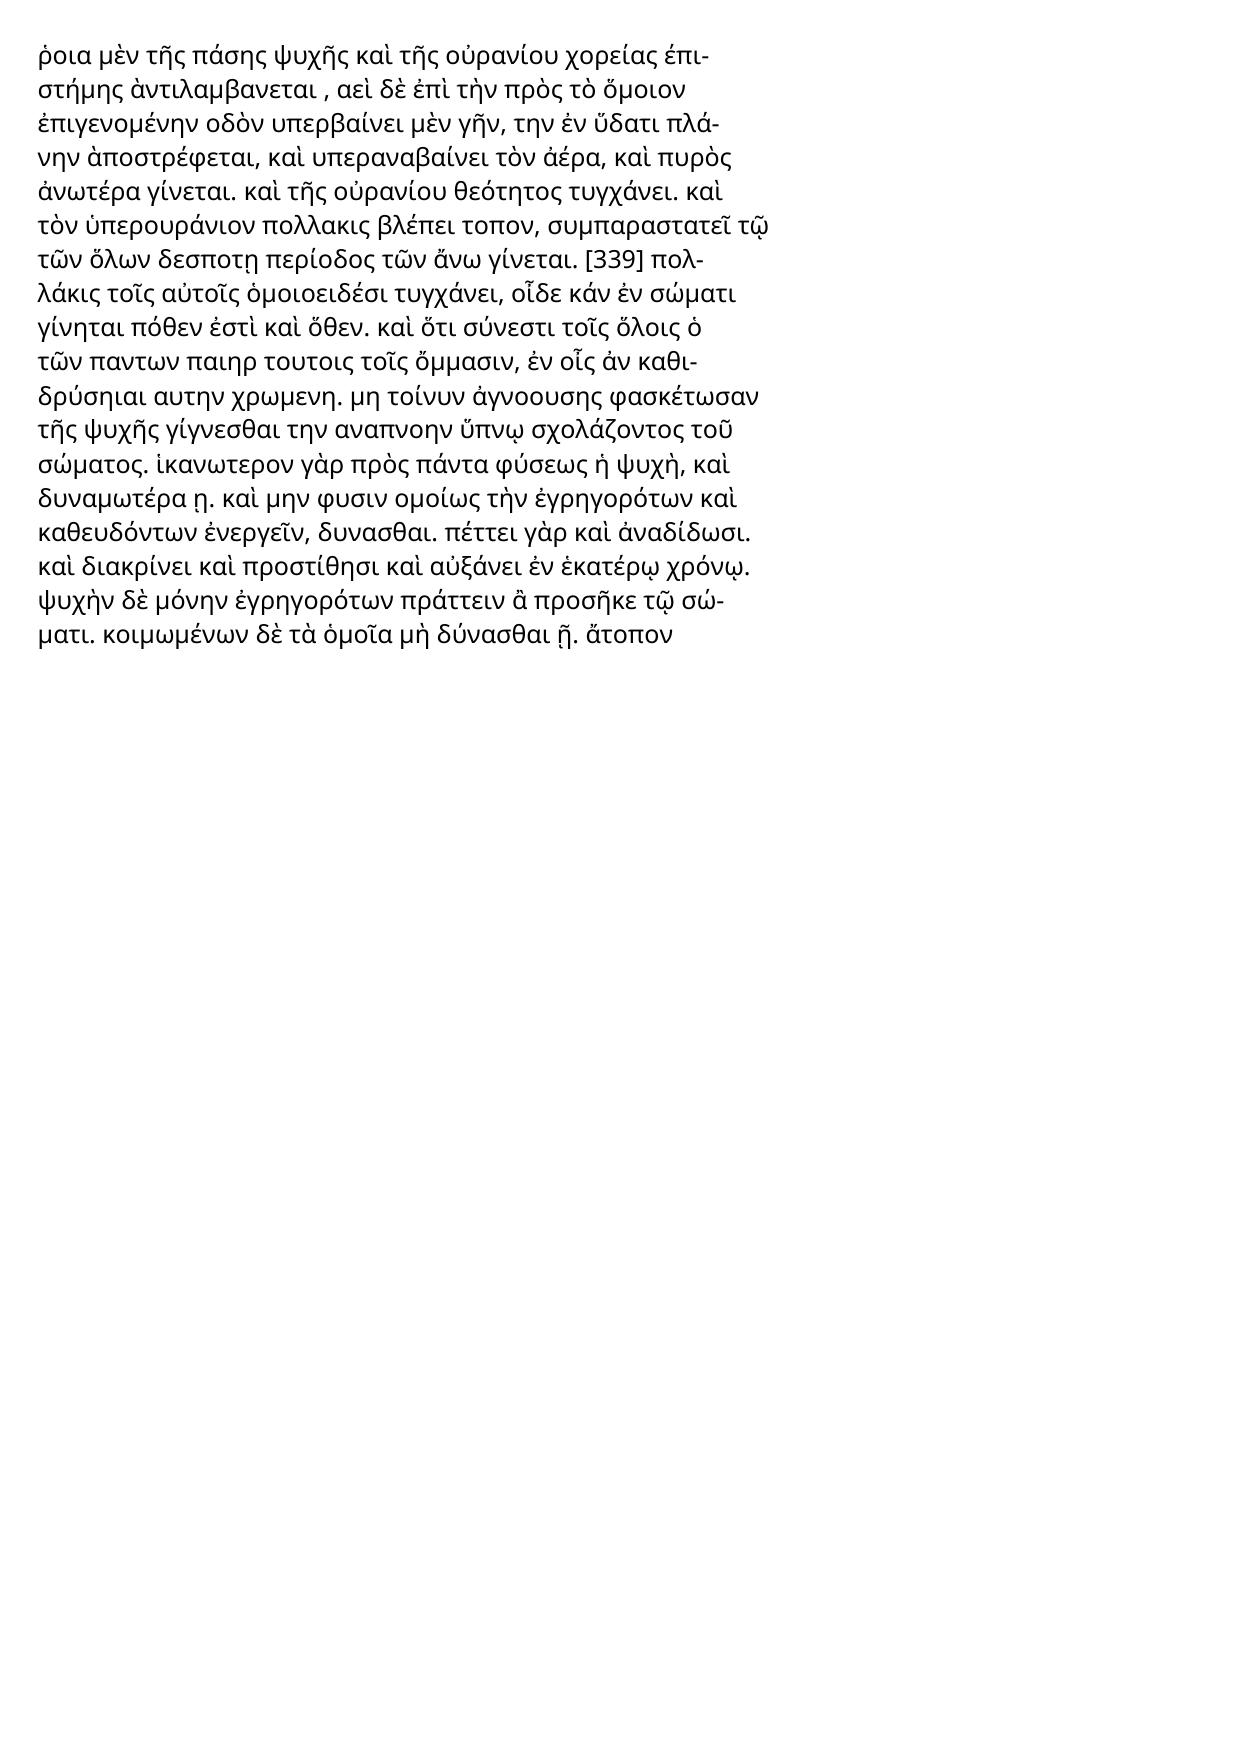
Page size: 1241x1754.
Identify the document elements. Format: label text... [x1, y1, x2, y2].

text ῥοια μὲν τῆς πάσης ψυχῆς καὶ τῆς οὐρανίου χορείας έπι- στήμης ὰντιλαμβανεται , αεὶ δὲ ἐπὶ τὴν πρὸς τὸ ὅμοιον ἐπιγενομένην οδὸν υπερβαίνει μὲν γῆν, την ἐν ὕδατι πλά- νην ὰποστρέφεται, καὶ υπεραναβαίνει τὸν ἀέρα, καὶ πυρὸς ἀνωτέρα γίνεται. καὶ τῆς οὐρανίου θεότητος τυγχάνει. καὶ τὸν ὑπερουράνιον πολλακις βλέπει τοπον, συμπαραστατεῖ τῷ τῶν ὅλων δεσποτῃ περίοδος τῶν ἄνω γίνεται. [339] πολ- λάκις τοῖς αὐτοῖς ὁμοιοειδέσι τυγχάνει, οἶδε κάν ἐν σώματι γίνηται πόθεν ἐστὶ καὶ ὅθεν. καὶ ὅτι σύνεστι τοῖς ὅλοις ὁ τῶν παντων παιηρ τουτοις τοῖς ὄμμασιν, ἐν οἶς ἀν καθι- δρύσηιαι αυτην χρωμενη. μη τοίνυν ἀγνοουσης φασκέτωσαν τῆς ψυχῆς γίγνεσθαι την αναπνοην ὕπνῳ σχολάζοντος τοῦ σώματος. ἱκανωτερον γὰρ πρὸς πάντα φύσεως ἡ ψυχὴ, καὶ δυναμωτέρα ῃ. καὶ μην φυσιν ομοίως τὴν ἐγρηγορότων καὶ καθευδόντων ἐνεργεῖν, δυνασθαι. πέττει γὰρ καὶ ἀναδίδωσι. καὶ διακρίνει καὶ προστίθησι καὶ αὐξάνει ἐν ἑκατέρῳ χρόνῳ. ψυχὴν δὲ μόνην ἐγρηγορότων πράττειν ἂ προσῆκε τῷ σώ- ματι. κοιμωμένων δὲ τὰ ὁμοῖα μὴ δύνασθαι ῇ. ἄτοπον [37, 37, 1203, 651]
